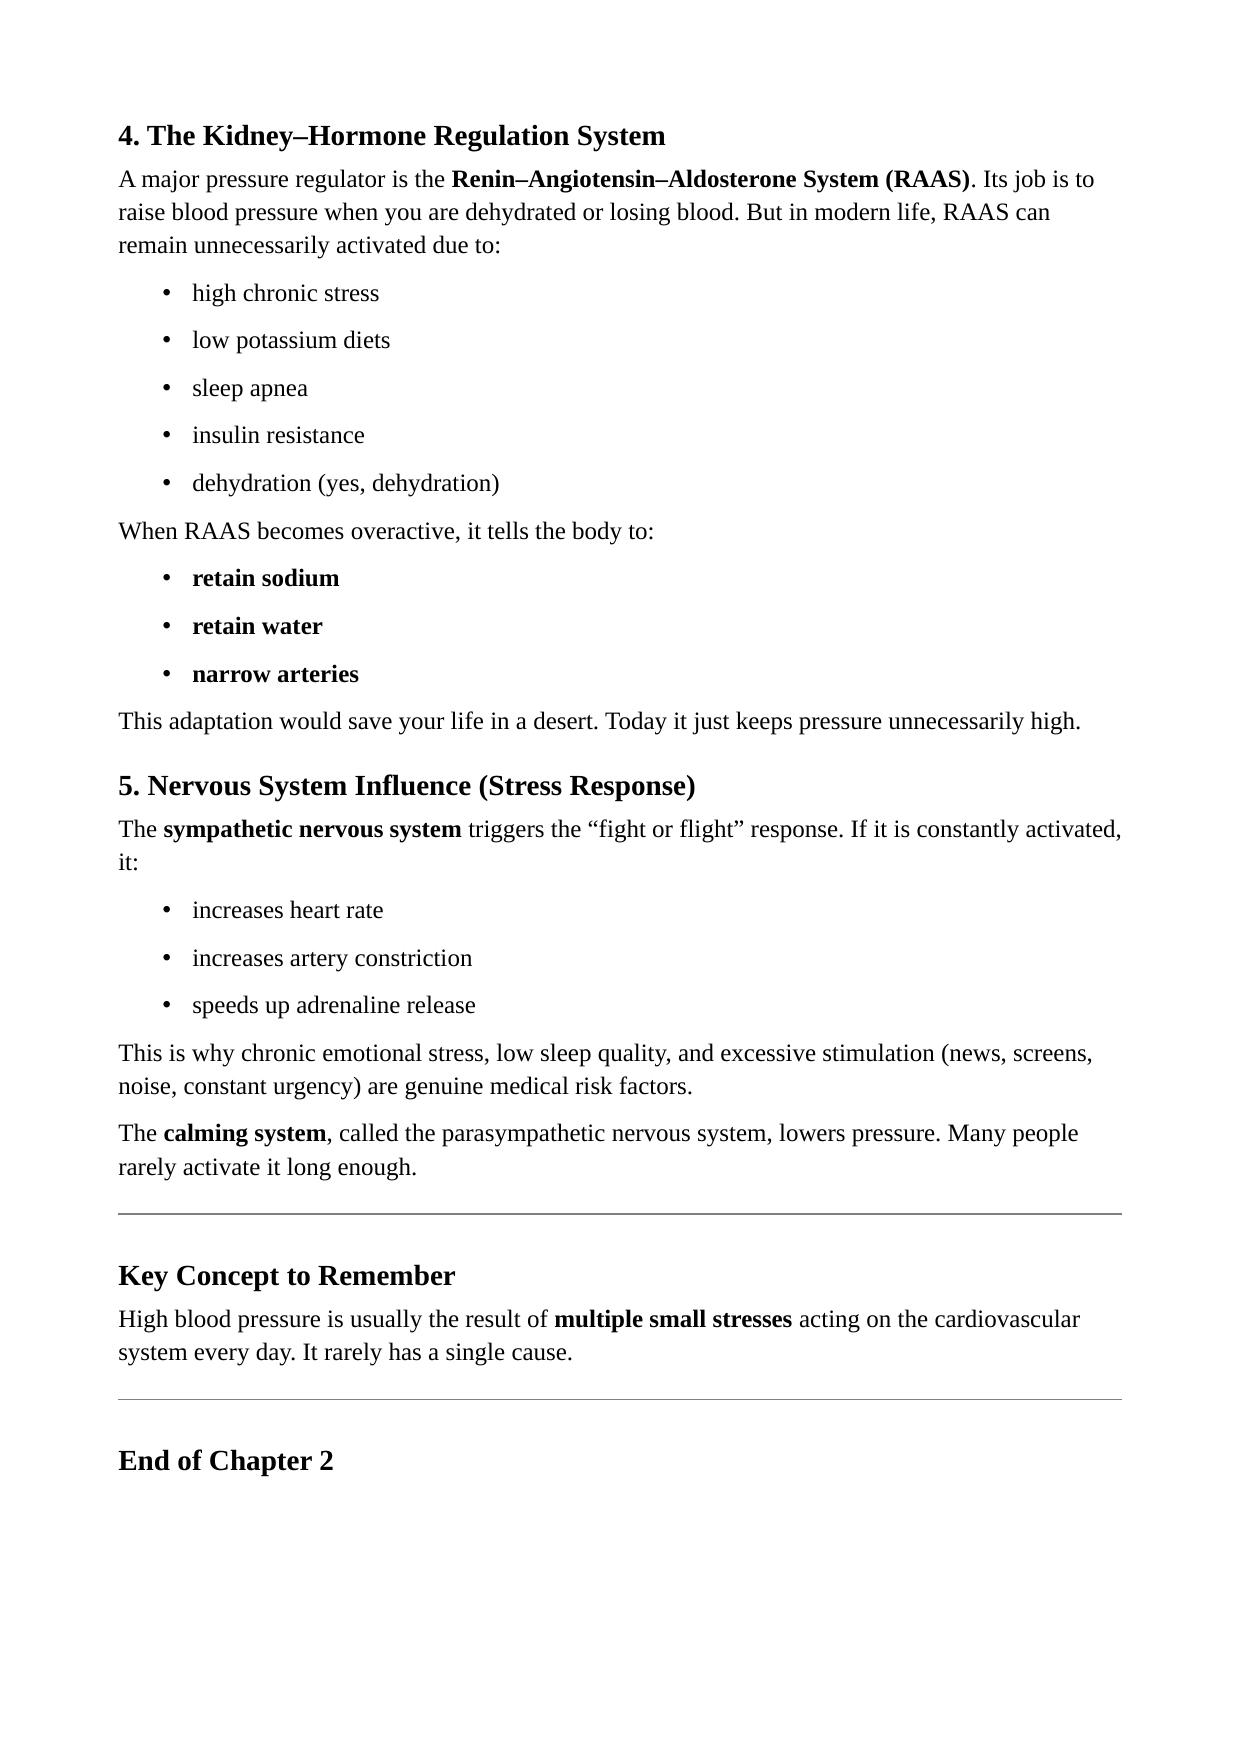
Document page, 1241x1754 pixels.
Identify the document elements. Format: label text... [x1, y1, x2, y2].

list increases heart rate [162, 895, 1122, 924]
list retain water [162, 611, 1122, 640]
subtitle End of Chapter 2 [118, 1443, 1122, 1477]
text The sympathetic nervous system triggers the “fight or flight” response. If it is constantly activated, it: [118, 814, 1122, 876]
list speeds up adrenaline release [162, 990, 1122, 1019]
text High blood pressure is usually the result of multiple small stresses acting on the cardiovascular system every day. It rarely has a single cause. [118, 1304, 1122, 1366]
text When RAAS becomes overactive, it tells the body to: [118, 516, 1122, 544]
subtitle Key Concept to Remember [118, 1258, 1122, 1292]
subtitle 4. The Kidney–Hormone Regulation System [118, 118, 1122, 152]
subtitle 5. Nervous System Influence (Stress Response) [118, 768, 1122, 802]
list high chronic stress [162, 278, 1122, 307]
list low potassium diets [162, 325, 1122, 354]
list narrow arteries [162, 659, 1122, 687]
text This adaptation would save your life in a desert. Today it just keeps pressure unnecessarily high. [118, 706, 1122, 735]
text This is why chronic emotional stress, low sleep quality, and excessive stimulation (news, screens, noise, constant urgency) are genuine medical risk factors. [118, 1038, 1122, 1100]
list dehydration (yes, dehydration) [162, 468, 1122, 497]
text The calming system, called the parasympathetic nervous system, lowers pressure. Many people rarely activate it long enough. [118, 1118, 1122, 1180]
list increases artery constriction [162, 943, 1122, 971]
list retain sodium [162, 563, 1122, 592]
list sleep apnea [162, 373, 1122, 402]
list insulin resistance [162, 421, 1122, 449]
text A major pressure regulator is the Renin–Angiotensin–Aldosterone System (RAAS). Its job is to raise blood pressure when you are dehydrated or losing blood. But in modern life, RAAS can remain unnecessarily activated due to: [118, 164, 1122, 259]
